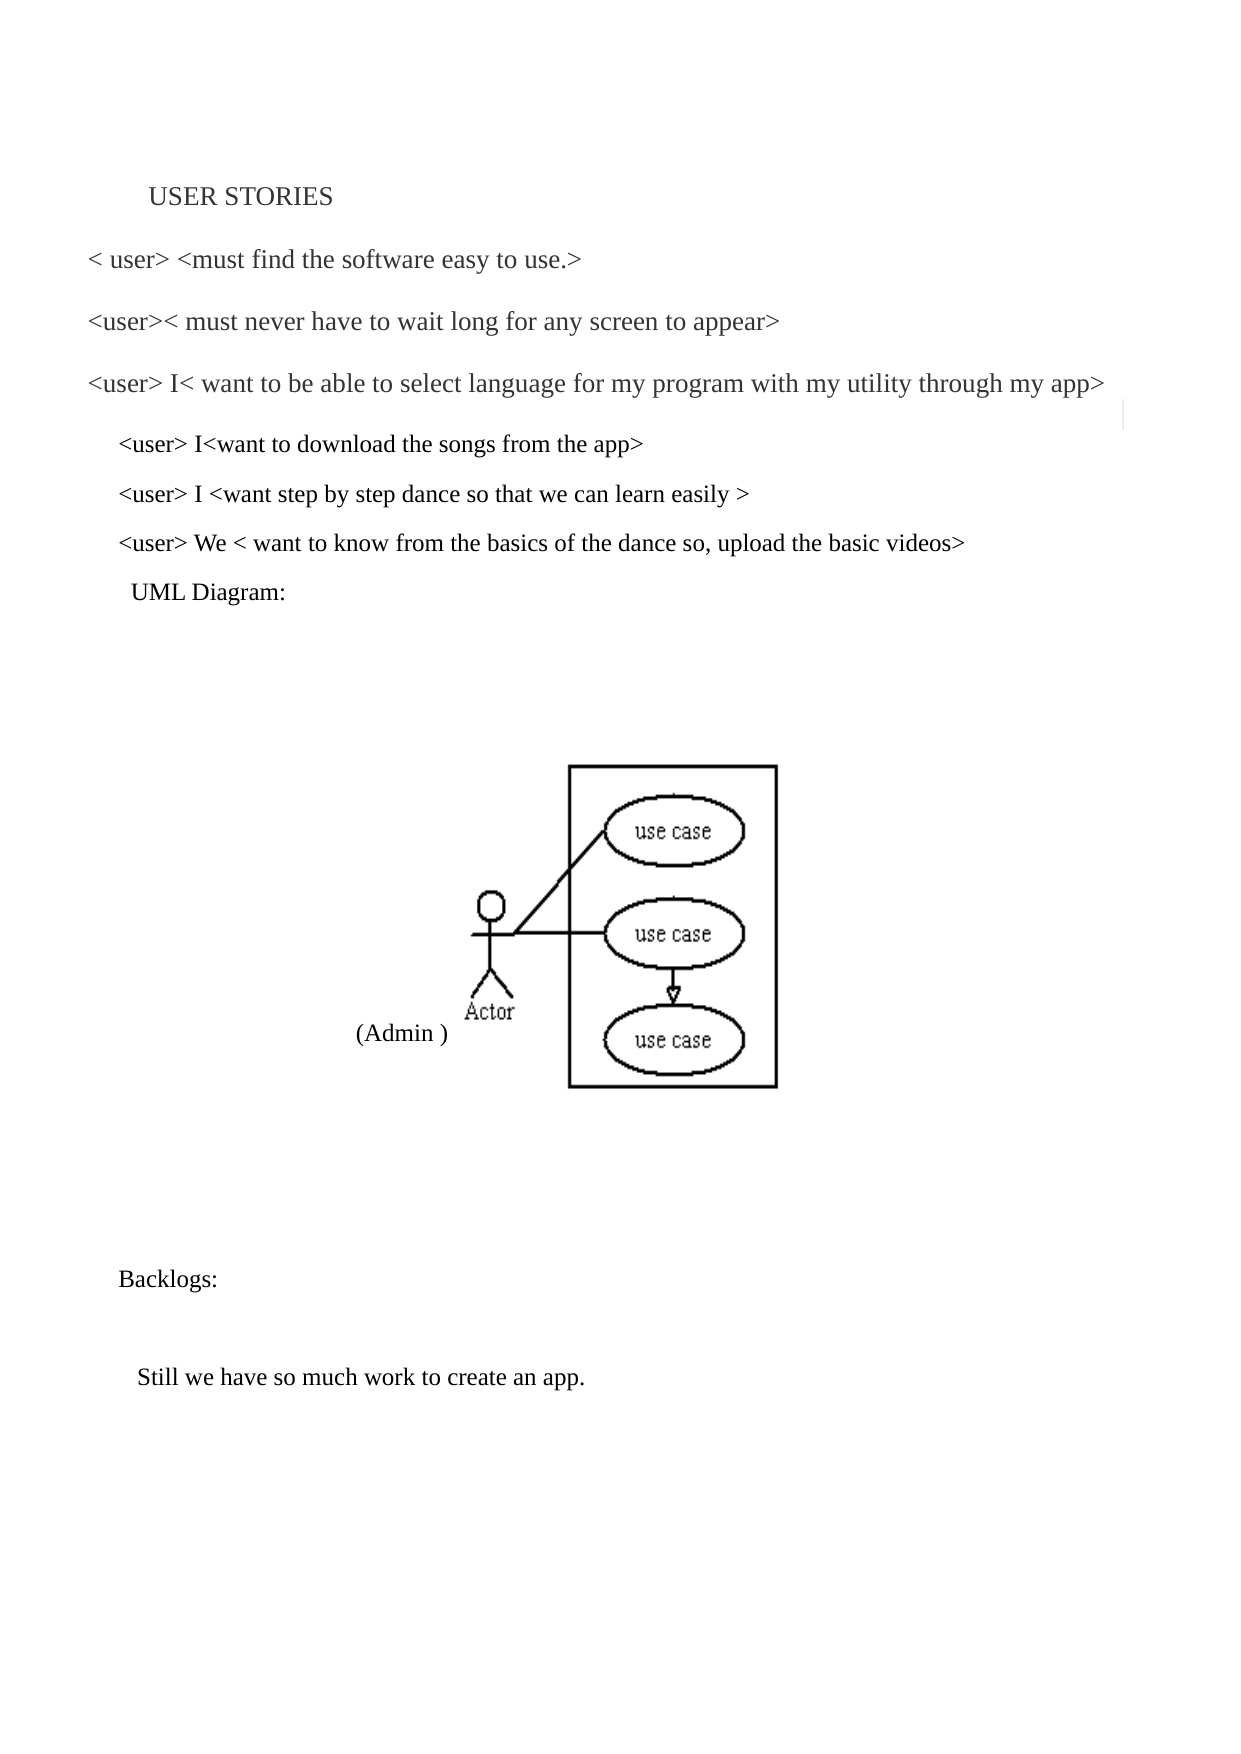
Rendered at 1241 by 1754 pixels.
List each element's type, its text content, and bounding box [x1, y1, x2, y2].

text Backlogs: [118, 1264, 1122, 1292]
text <user> We < want to know from the basics of the dance so, upload the basic videos> [118, 528, 1122, 556]
table_cell [88, 399, 1122, 429]
text UML Diagram: [118, 577, 1122, 606]
text Still we have so much work to create an app. [118, 1362, 1122, 1391]
table_header Now a days classical dance was disappearing due to modern era.once upon a time I found that many people are been more interested in classical dance.But when I grown up i found that people's interest towards classical has been diluted. So I decided to make an app only for classical dance . So that no one can go to far away for classes for classical dance they can learn by an app in home .If they want they can download also. Type:Primary Actors:Customers(user),Admin, Admin: The admin will validate the information of all about classical dance and keep so many videos about classical dance in the app.The Admin will take the sole responsibility of how the app will work .If any inconsistancy occur the admin will clear the bug in the issue drager.Admin will give the access after downloading and installing the app.if user will give the ratings of an app it can be visible to everyone.if anybody give the review of this app the admin should react to the review. Pre Condition: Admin has loged in. Main flow : App request the andriod . Customers install the app with their phone number,email id and password from the google play. If the input data is valid customer login. Customers will see the some options which we give to them to select what they want . Odissi Kathak Kuchipudi Bharatanatyam Kathakali. Alternate Flow: The user can give the rating for an app.if any user was not interested for this app they can give the review for this app. Post Condition: True Cross Reference: USER STORIES < user> <must find the software easy to use.> <user>< must never have to wait long for any screen to appear> <user> I< want to be able to select language for my program with my utility through my app> [88, 118, 1123, 398]
picture [454, 758, 786, 1096]
text (Admin ) [118, 1018, 454, 1047]
text [786, 1018, 1122, 1047]
text <user> I<want to download the songs from the app> [118, 429, 1122, 458]
text <user> I <want step by step dance so that we can learn easily > [118, 479, 1122, 507]
